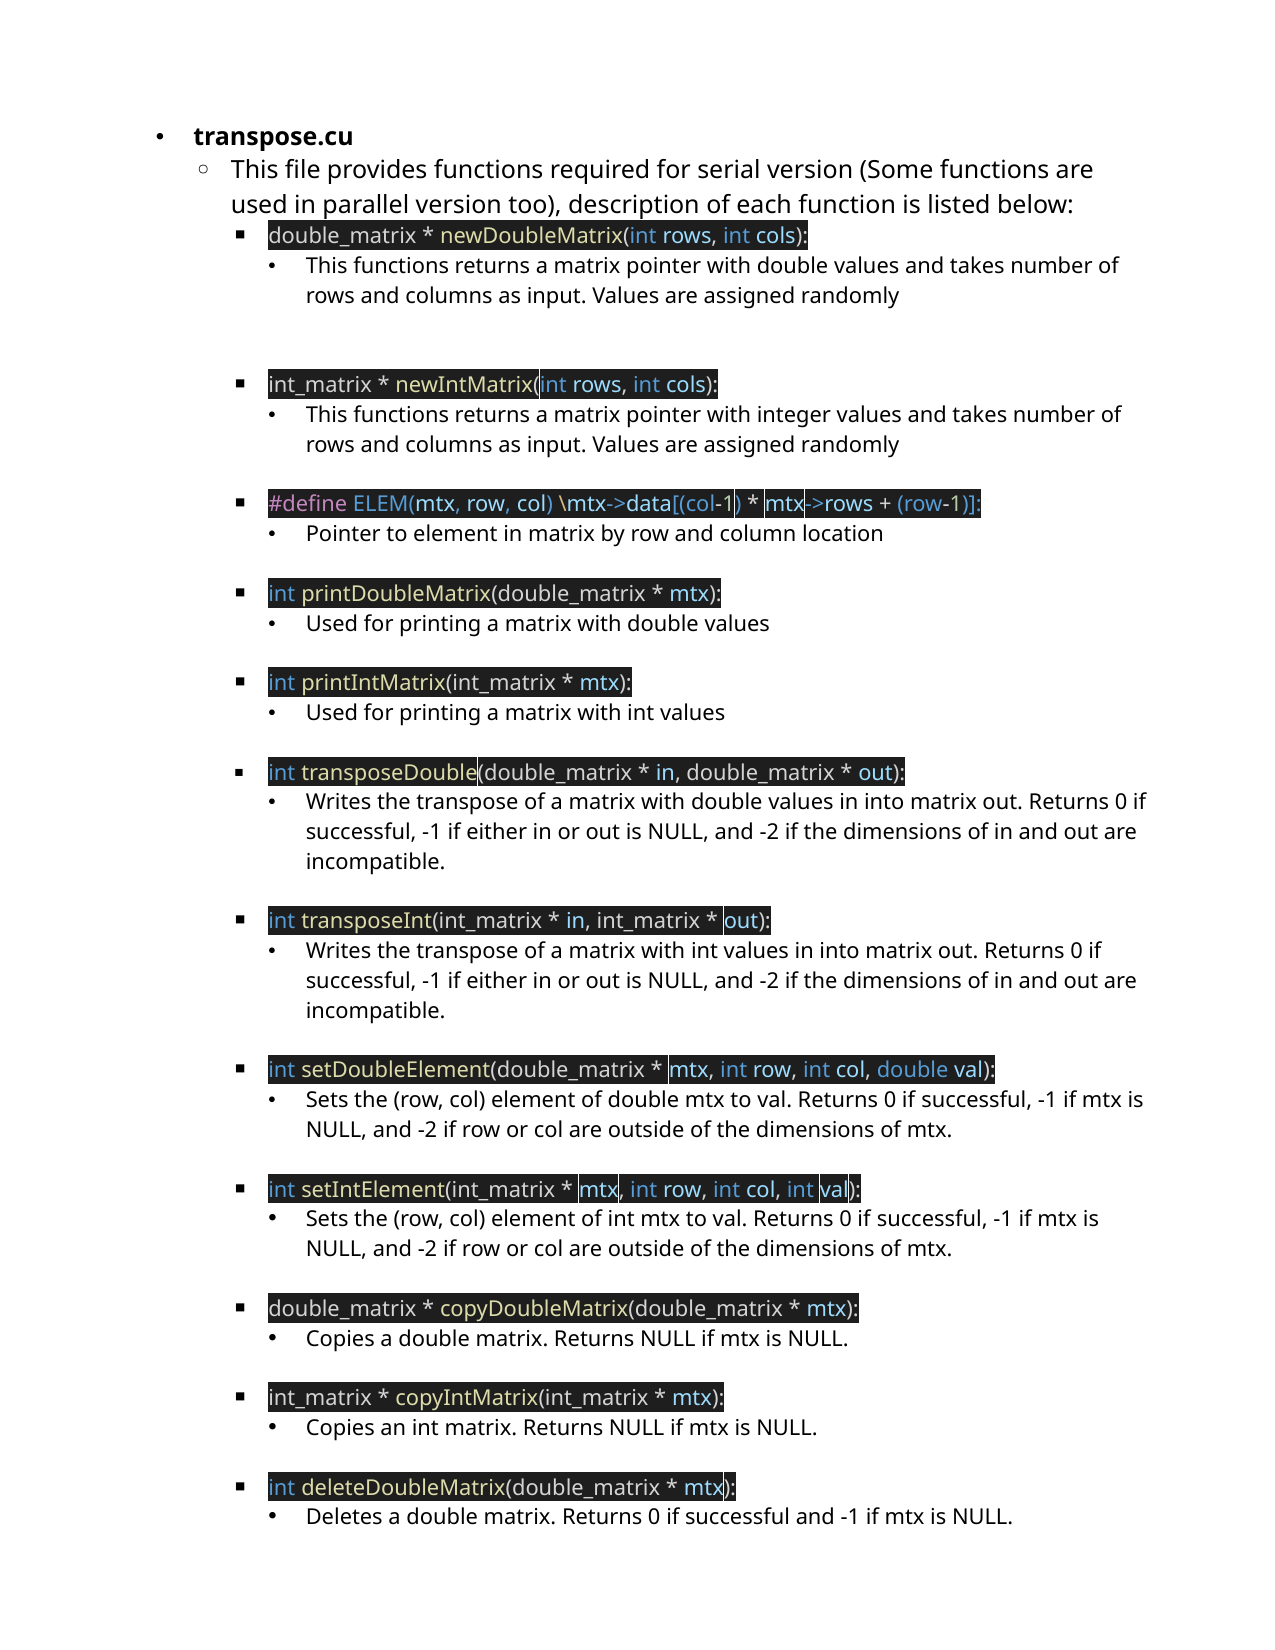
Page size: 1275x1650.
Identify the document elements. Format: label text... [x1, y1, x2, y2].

list This file provides functions required for serial version (Some functions are used in parallel version too), description of each function is listed below: [193, 152, 1157, 220]
list #define ELEM(mtx, row, col) \mtx->data[(col-1) * mtx->rows + (row-1)]: [231, 488, 1157, 518]
list This functions returns a matrix pointer with double values and takes number of rows and columns as input. Values are assigned randomly [268, 250, 1157, 310]
list Writes the transpose of a matrix with int values in into matrix out. Returns 0 if successful, -1 if either in or out is NULL, and -2 if the dimensions of in and out are incompatible. [268, 935, 1157, 1025]
list transpose.cu [156, 118, 1157, 152]
list int setDoubleElement(double_matrix * mtx, int row, int col, double val): [231, 1054, 1157, 1084]
list int printDoubleMatrix(double_matrix * mtx): [231, 578, 1157, 608]
list Used for printing a matrix with double values [268, 608, 1157, 637]
list Deletes a double matrix. Returns 0 if successful and -1 if mtx is NULL. [268, 1501, 1157, 1531]
list Copies an int matrix. Returns NULL if mtx is NULL. [268, 1412, 1157, 1442]
list double_matrix * copyDoubleMatrix(double_matrix * mtx): [231, 1293, 1157, 1323]
list double_matrix * newDoubleMatrix(int rows, int cols): [231, 220, 1157, 250]
list int_matrix * newIntMatrix(int rows, int cols): [231, 369, 1157, 399]
list int transposeDouble(double_matrix * in, double_matrix * out): [231, 757, 1157, 786]
list int transposeInt(int_matrix * in, int_matrix * out): [231, 906, 1157, 935]
list Sets the (row, col) element of int mtx to val. Returns 0 if successful, -1 if mtx is NULL, and -2 if row or col are outside of the dimensions of mtx. [268, 1203, 1157, 1263]
list Pointer to element in matrix by row and column location [268, 518, 1157, 548]
list int setIntElement(int_matrix * mtx, int row, int col, int val): [231, 1174, 1157, 1203]
list Copies a double matrix. Returns NULL if mtx is NULL. [268, 1323, 1157, 1352]
list This functions returns a matrix pointer with integer values and takes number of rows and columns as input. Values are assigned randomly [268, 399, 1157, 459]
list int deleteDoubleMatrix(double_matrix * mtx): [231, 1472, 1157, 1501]
list Writes the transpose of a matrix with double values in into matrix out. Returns 0 if successful, -1 if either in or out is NULL, and -2 if the dimensions of in and out are incompatible. [268, 786, 1157, 876]
list Used for printing a matrix with int values [268, 697, 1157, 727]
list int_matrix * copyIntMatrix(int_matrix * mtx): [231, 1382, 1157, 1412]
list Sets the (row, col) element of double mtx to val. Returns 0 if successful, -1 if mtx is NULL, and -2 if row or col are outside of the dimensions of mtx. [268, 1084, 1157, 1144]
list int printIntMatrix(int_matrix * mtx): [231, 667, 1157, 697]
